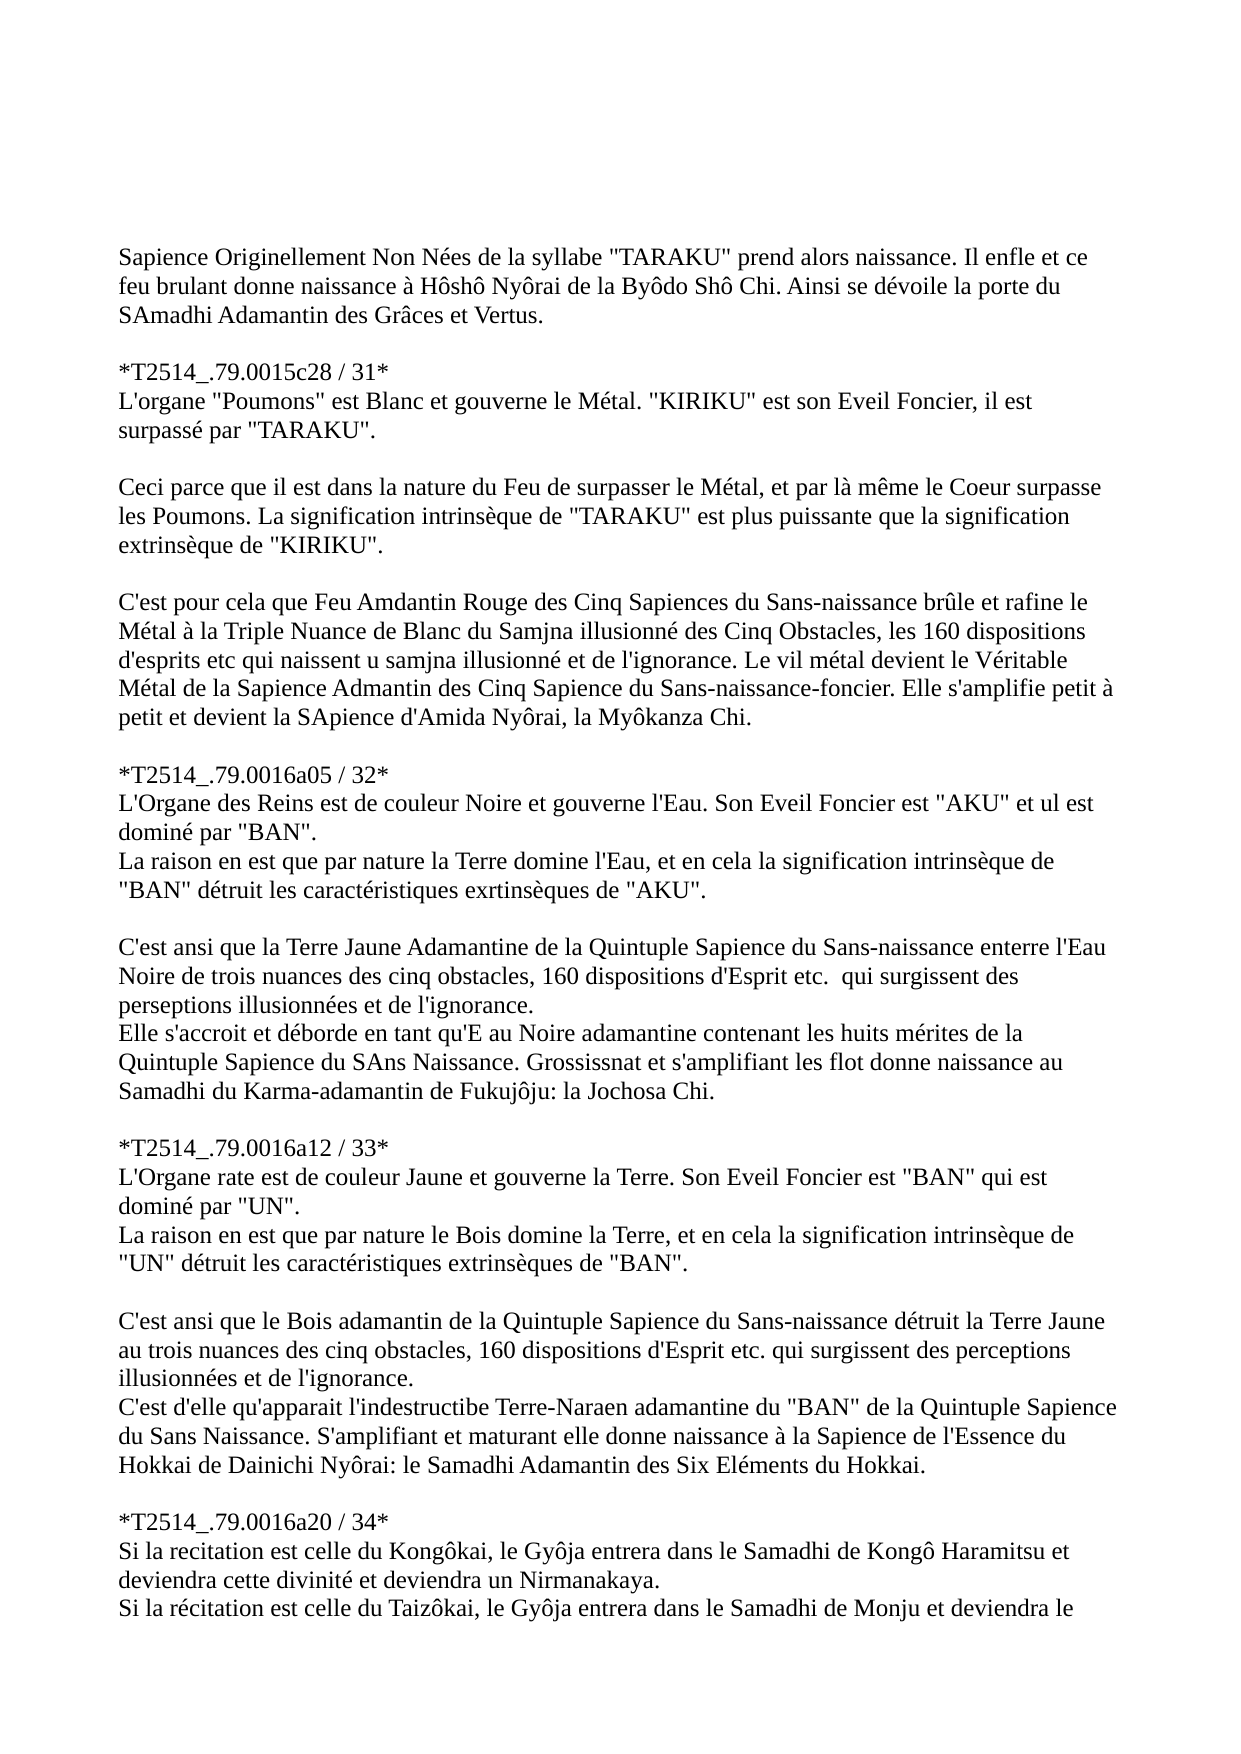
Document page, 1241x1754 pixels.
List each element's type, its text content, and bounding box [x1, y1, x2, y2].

text La raison en est que par nature le Bois domine la Terre, et en cela la signification intrinsèque de "UN" détruit les caractéristiques extrinsèques de "BAN". [118, 1220, 1122, 1277]
text C'est ansi que la Terre Jaune Adamantine de la Quintuple Sapience du Sans-naissance enterre l'Eau Noire de trois nuances des cinq obstacles, 160 dispositions d'Esprit etc. qui surgissent des perseptions illusionnées et de l'ignorance. [118, 932, 1122, 1018]
text L'Organe des Reins est de couleur Noire et gouverne l'Eau. Son Eveil Foncier est "AKU" et ul est dominé par "BAN". [118, 788, 1122, 846]
text Si la récitation est celle du Taizôkai, le Gyôja entrera dans le Samadhi de Monju et deviendra le [118, 1593, 1122, 1622]
text C'est ansi que le Bois adamantin de la Quintuple Sapience du Sans-naissance détruit la Terre Jaune au trois nuances des cinq obstacles, 160 dispositions d'Esprit etc. qui surgissent des perceptions illusionnées et de l'ignorance. [118, 1306, 1122, 1392]
text *T2514_.79.0015c28 / 31* [118, 357, 1122, 386]
text La raison en est que par nature la Terre domine l'Eau, et en cela la signification intrinsèque de "BAN" détruit les caractéristiques exrtinsèques de "AKU". [118, 846, 1122, 903]
text Sapience Originellement Non Nées de la syllabe "TARAKU" prend alors naissance. Il enfle et ce feu brulant donne naissance à Hôshô Nyôrai de la Byôdo Shô Chi. Ainsi se dévoile la porte du SAmadhi Adamantin des Grâces et Vertus. [118, 242, 1122, 328]
text L'organe "Poumons" est Blanc et gouverne le Métal. "KIRIKU" est son Eveil Foncier, il est surpassé par "TARAKU". [118, 386, 1122, 443]
text C'est d'elle qu'apparait l'indestructibe Terre-Naraen adamantine du "BAN" de la Quintuple Sapience du Sans Naissance. S'amplifiant et maturant elle donne naissance à la Sapience de l'Essence du Hokkai de Dainichi Nyôrai: le Samadhi Adamantin des Six Eléments du Hokkai. [118, 1392, 1122, 1478]
text *T2514_.79.0016a12 / 33* [118, 1133, 1122, 1162]
text C'est pour cela que Feu Amdantin Rouge des Cinq Sapiences du Sans-naissance brûle et rafine le Métal à la Triple Nuance de Blanc du Samjna illusionné des Cinq Obstacles, les 160 dispositions d'esprits etc qui naissent u samjna illusionné et de l'ignorance. Le vil métal devient le Véritable Métal de la Sapience Admantin des Cinq Sapience du Sans-naissance-foncier. Elle s'amplifie petit à petit et devient la SApience d'Amida Nyôrai, la Myôkanza Chi. [118, 587, 1122, 731]
text Elle s'accroit et déborde en tant qu'E au Noire adamantine contenant les huits mérites de la Quintuple Sapience du SAns Naissance. Grossissnat et s'amplifiant les flot donne naissance au Samadhi du Karma-adamantin de Fukujôju: la Jochosa Chi. [118, 1018, 1122, 1105]
text *T2514_.79.0016a20 / 34* [118, 1507, 1122, 1536]
text Ceci parce que il est dans la nature du Feu de surpasser le Métal, et par là même le Coeur surpasse les Poumons. La signification intrinsèque de "TARAKU" est plus puissante que la signification extrinsèque de "KIRIKU". [118, 472, 1122, 558]
text L'Organe rate est de couleur Jaune et gouverne la Terre. Son Eveil Foncier est "BAN" qui est dominé par "UN". [118, 1162, 1122, 1220]
text Si la recitation est celle du Kongôkai, le Gyôja entrera dans le Samadhi de Kongô Haramitsu et deviendra cette divinité et deviendra un Nirmanakaya. [118, 1536, 1122, 1593]
text *T2514_.79.0016a05 / 32* [118, 760, 1122, 788]
